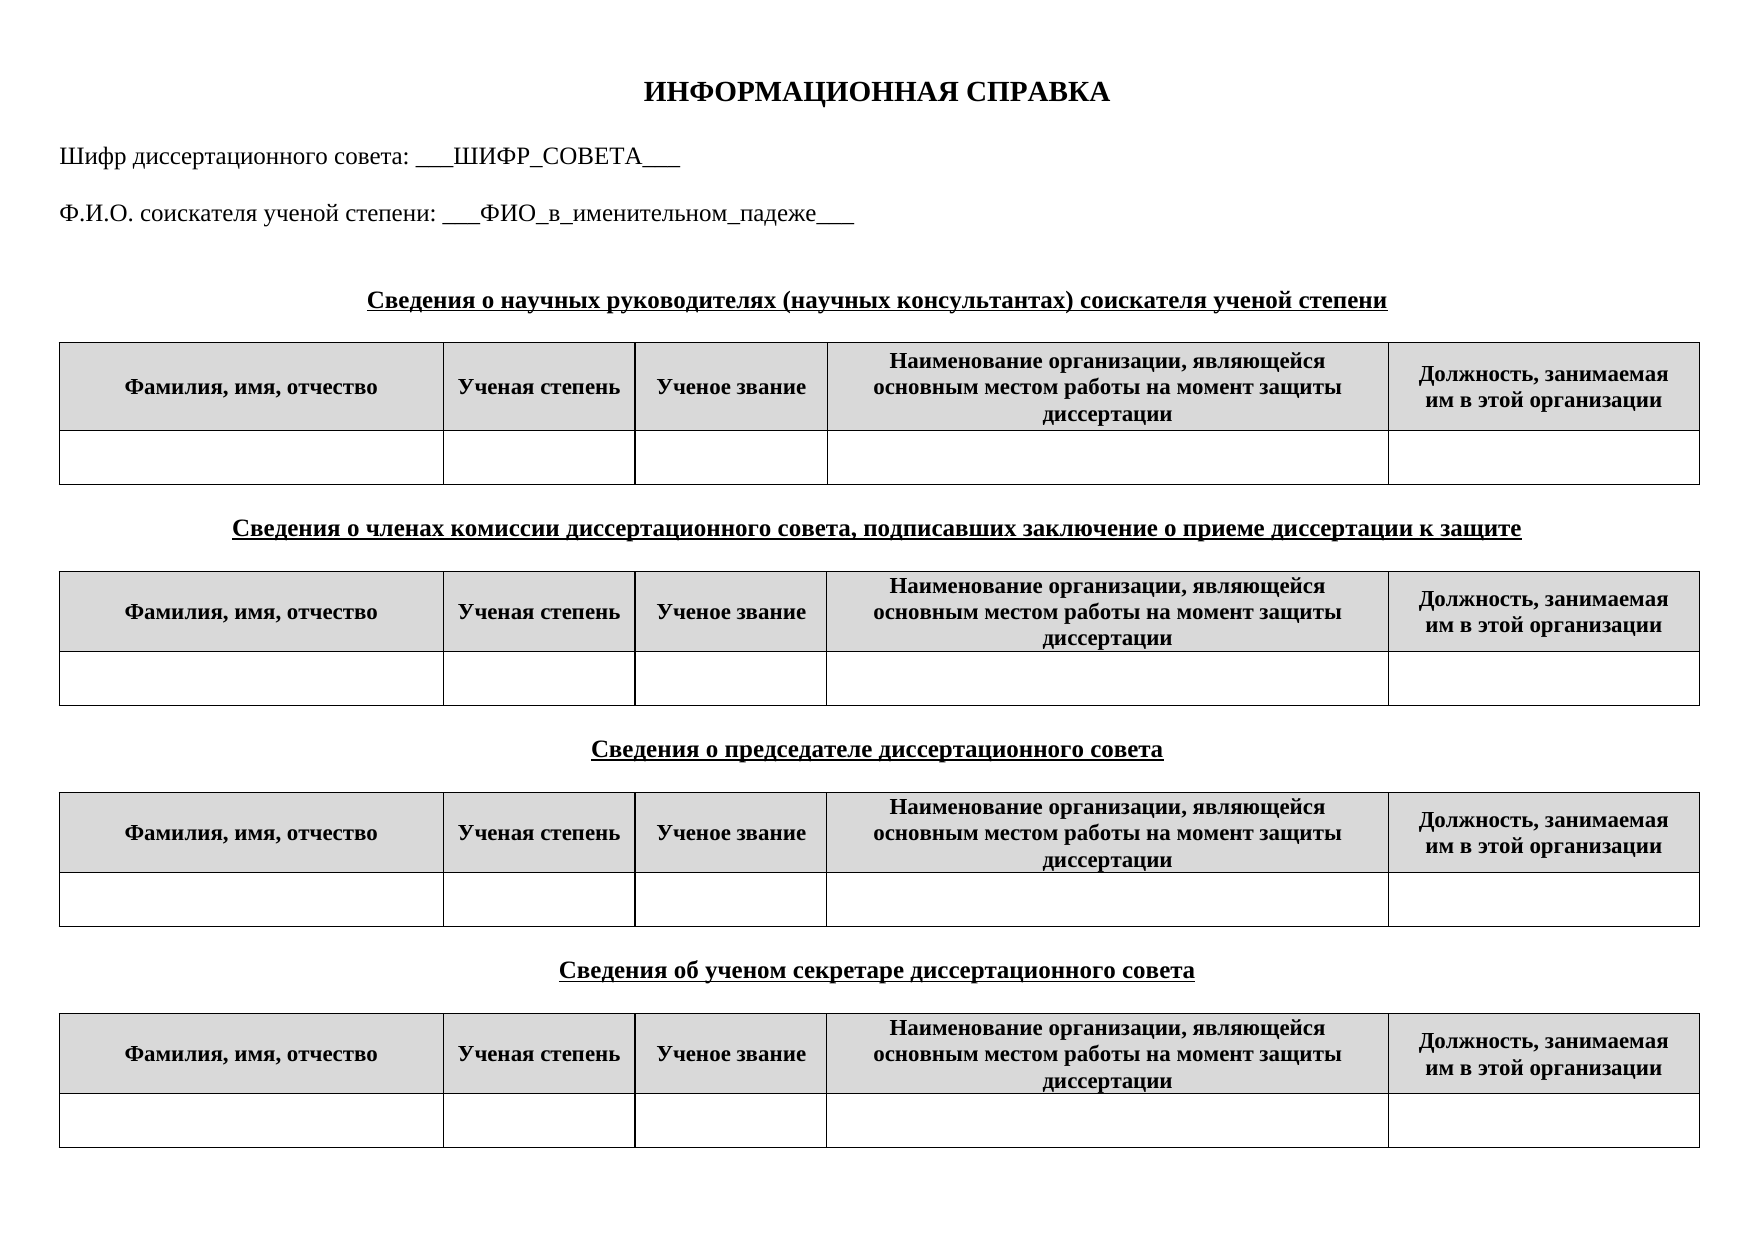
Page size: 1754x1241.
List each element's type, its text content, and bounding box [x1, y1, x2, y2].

table_header Должность, занимаемая им в этой организации [1389, 1014, 1699, 1093]
table_cell [1389, 431, 1699, 483]
table_cell [444, 1094, 634, 1147]
table_header Ученое звание [636, 793, 826, 872]
table_cell [1389, 652, 1699, 704]
table_header Ученая степень [444, 793, 634, 872]
table_cell [444, 873, 634, 926]
text Сведения о научных руководителях (научных консультантах) соискателя ученой степени [59, 285, 1695, 313]
table_cell [60, 873, 443, 926]
table_cell [636, 873, 826, 926]
text Ф.И.О. соискателя ученой степени: ___ФИО_в_именительном_падеже___ [59, 198, 1695, 227]
table_cell [60, 1094, 443, 1147]
table_header Должность, занимаемая им в этой организации [1389, 793, 1699, 872]
table_header Должность, занимаемая им в этой организации [1389, 572, 1699, 651]
table_cell [828, 431, 1388, 483]
table_cell [636, 652, 826, 704]
table_header Наименование организации, являющейся основным местом работы на момент защиты диссертации [827, 572, 1388, 651]
table_cell [827, 1094, 1388, 1147]
table_header Фамилия, имя, отчество [60, 572, 443, 651]
text Шифр диссертационного совета: ___ШИФР_СОВЕТА___ [59, 141, 1695, 170]
table_header Ученая степень [444, 572, 634, 651]
table_header Ученое звание [636, 343, 827, 430]
table_header Ученая степень [444, 1014, 634, 1093]
table_header Ученая степень [444, 343, 634, 430]
text Сведения об ученом секретаре диссертационного совета [59, 956, 1695, 984]
table_header Фамилия, имя, отчество [60, 343, 443, 430]
table_cell [1389, 1094, 1699, 1147]
table_header Ученое звание [636, 572, 826, 651]
table_cell [60, 431, 443, 483]
table_header Фамилия, имя, отчество [60, 793, 443, 872]
table_cell [827, 652, 1388, 704]
table_cell [444, 652, 634, 704]
table_cell [60, 652, 443, 704]
table_header Фамилия, имя, отчество [60, 1014, 443, 1093]
text Информационная справка [59, 74, 1695, 107]
table_header Наименование организации, являющейся основным местом работы на момент защиты диссертации [827, 793, 1388, 872]
table_header Наименование организации, являющейся основным местом работы на момент защиты диссертации [828, 343, 1388, 430]
text Сведения о председателе диссертационного совета [59, 734, 1695, 763]
table_cell [636, 1094, 826, 1147]
text Сведения о членах комиссии диссертационного совета, подписавших заключение о приеме диссертации к защите [59, 513, 1695, 542]
table_cell [444, 431, 634, 483]
table_cell [827, 873, 1388, 926]
table_cell [1389, 873, 1699, 926]
table_cell [636, 431, 827, 483]
table_header Должность, занимаемая им в этой организации [1389, 343, 1699, 430]
table_header Ученое звание [636, 1014, 826, 1093]
table_header Наименование организации, являющейся основным местом работы на момент защиты диссертации [827, 1014, 1388, 1093]
